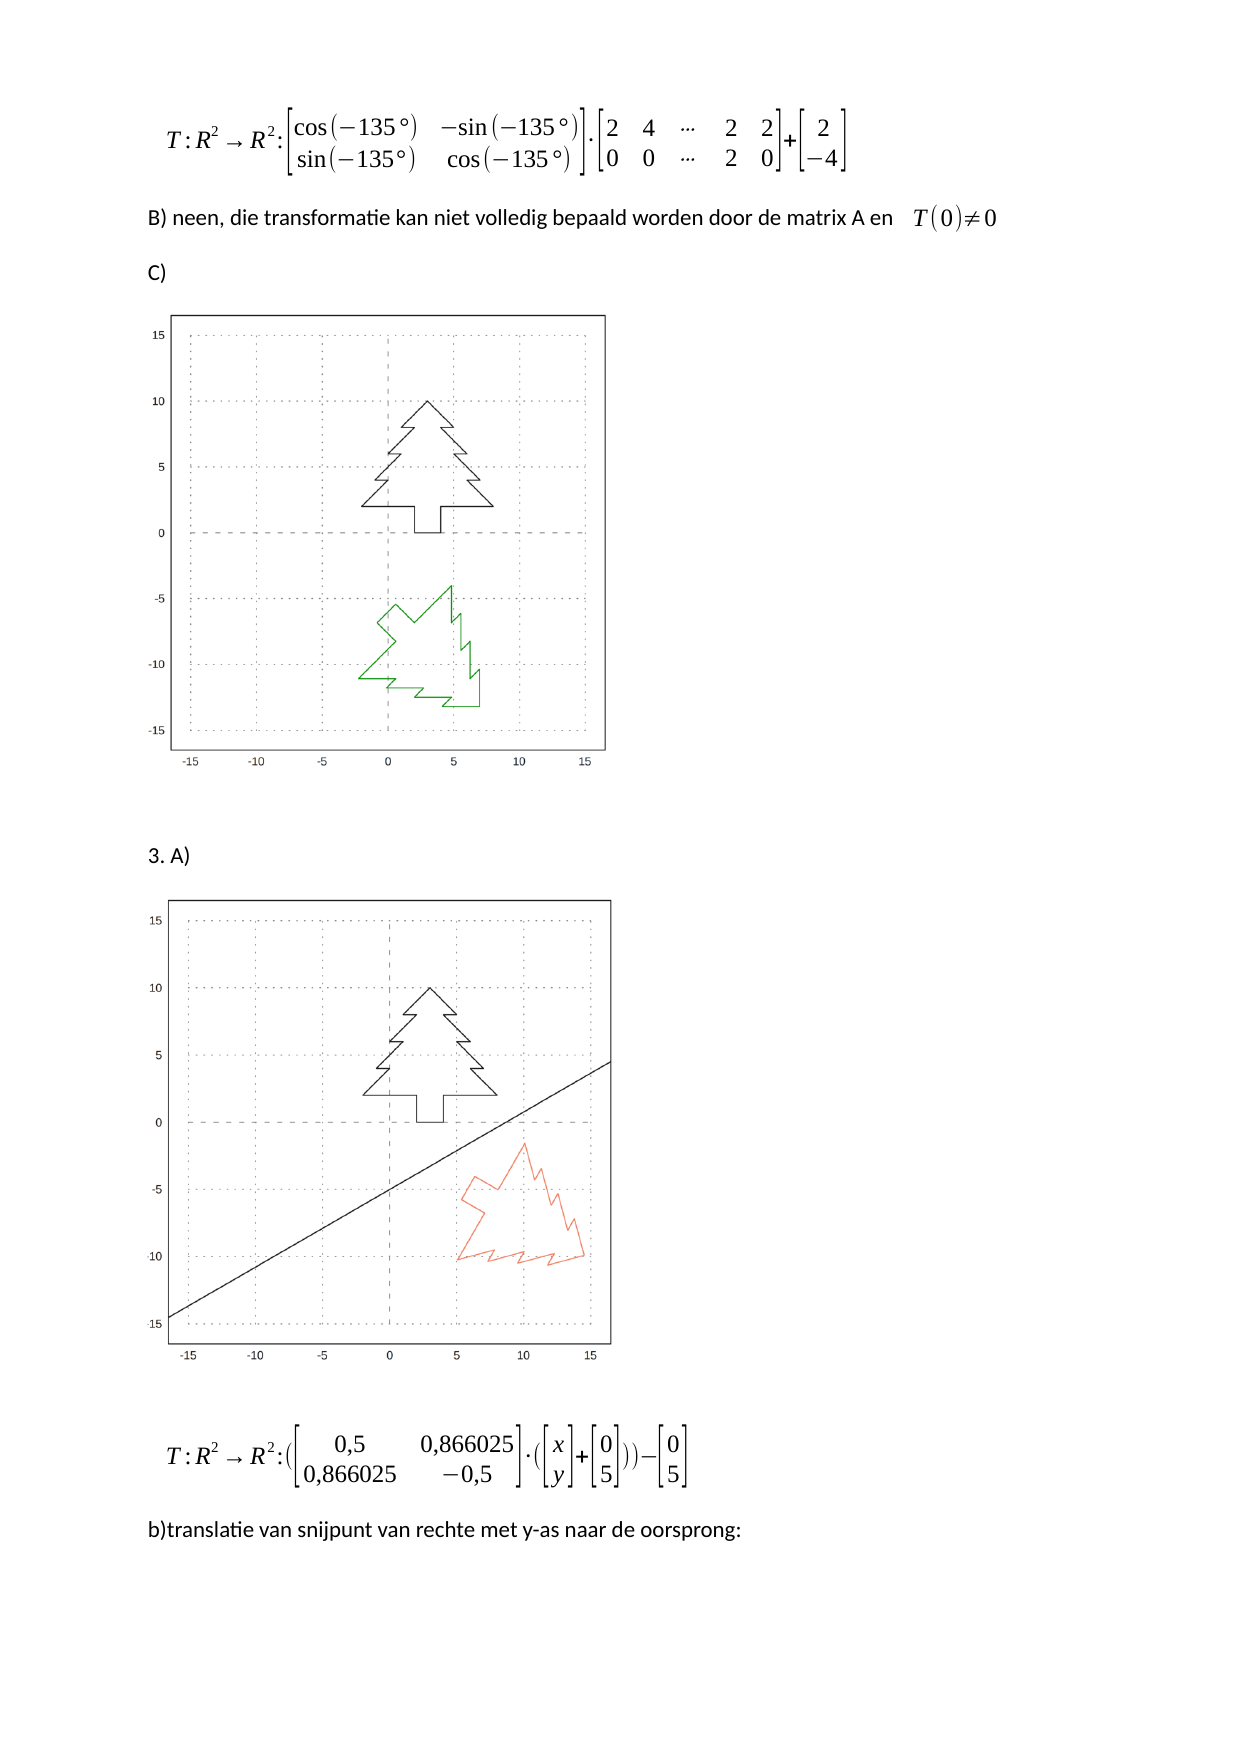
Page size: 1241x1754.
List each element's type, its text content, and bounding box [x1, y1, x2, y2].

text 3. A) [148, 841, 1093, 869]
text C) [148, 258, 1093, 286]
picture [147, 310, 613, 773]
text B) neen, die transformatie kan niet volledig bepaald worden door de matrix A en [148, 203, 1093, 233]
text b)translatie van snijpunt van rechte met y-as naar de oorsprong: [148, 1515, 1093, 1543]
picture [147, 893, 621, 1371]
